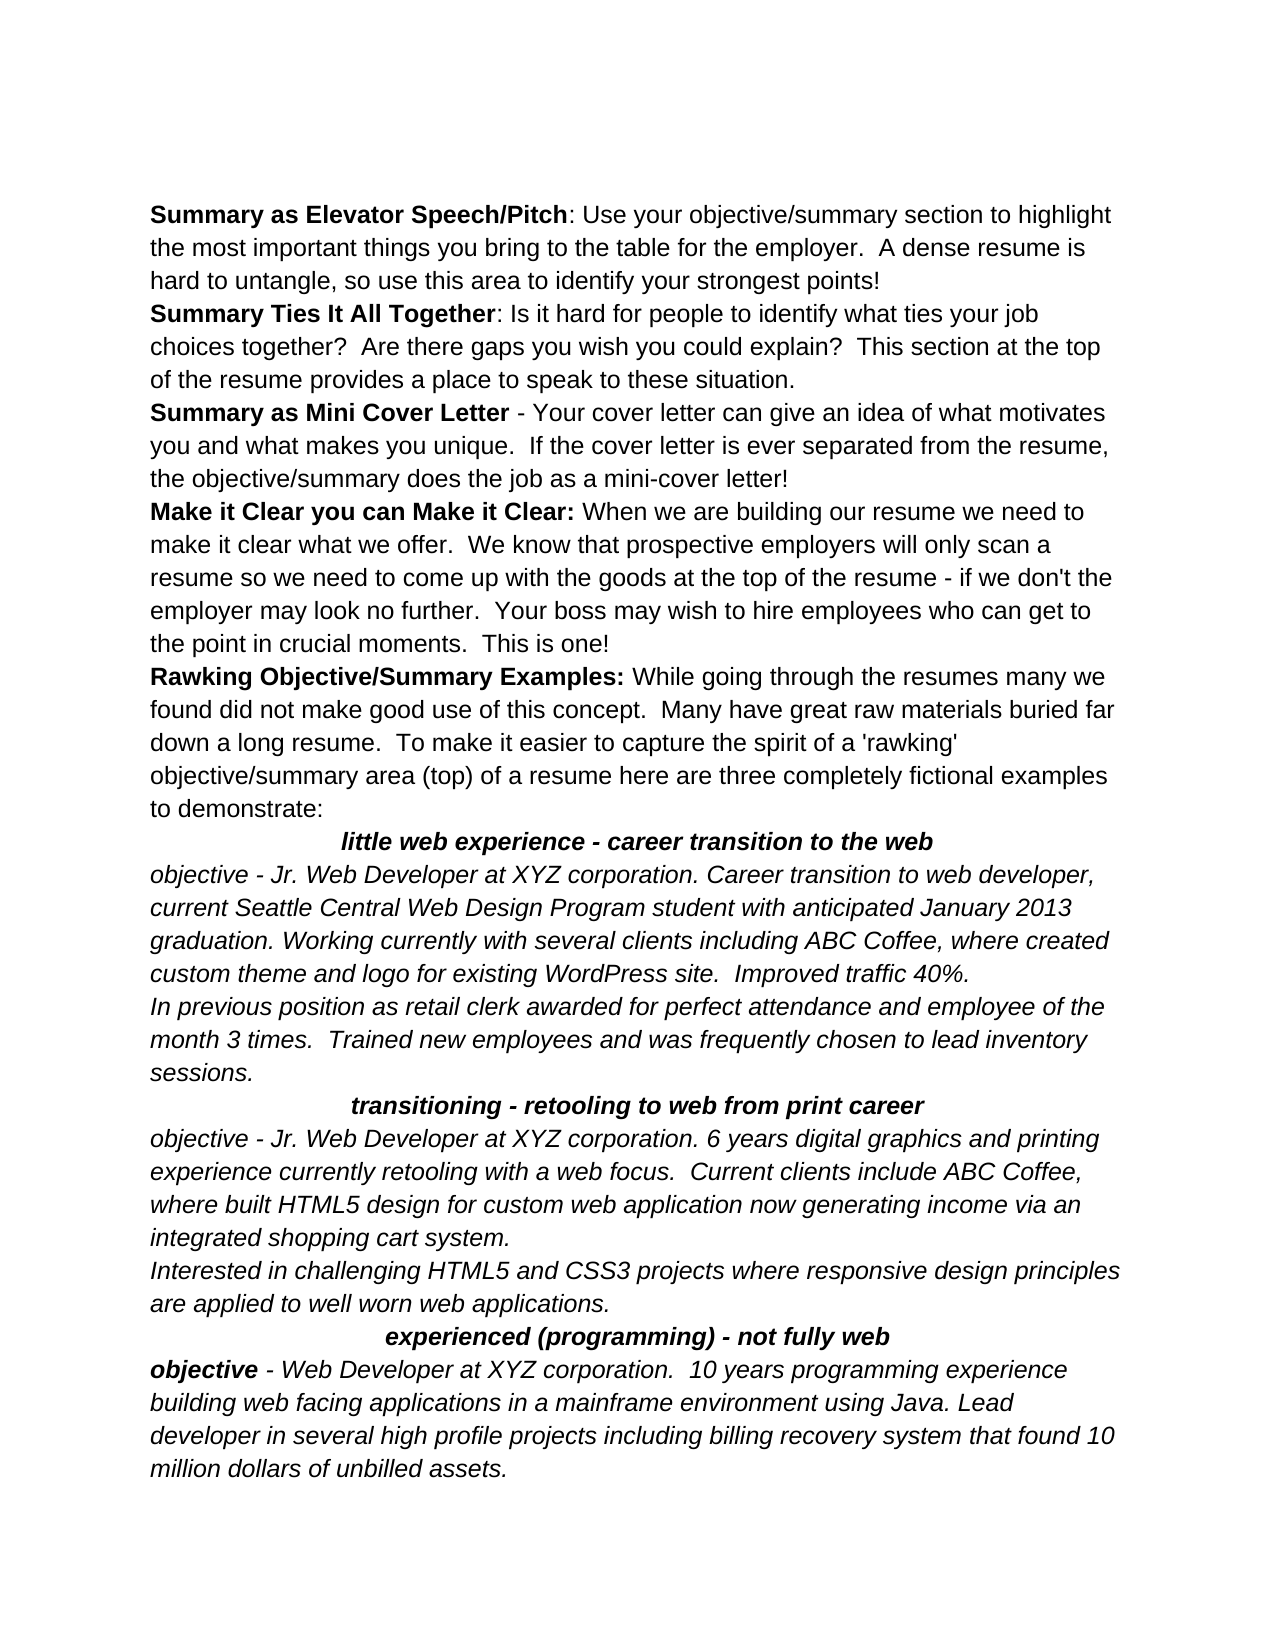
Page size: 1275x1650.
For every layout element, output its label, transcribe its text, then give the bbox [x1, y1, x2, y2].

text experienced (programming) - not fully web [150, 1322, 1125, 1351]
text Summary Ties It All Together: Is it hard for people to identify what ties your job choices together? Are there gaps you wish you could explain? This section at the top of the resume provides a place to speak to these situation. [150, 299, 1125, 393]
text In previous position as retail clerk awarded for perfect attendance and employee of the month 3 times. Trained new employees and was frequently chosen to lead inventory sessions. [150, 992, 1125, 1087]
text Make it Clear you can Make it Clear: When we are building our resume we need to make it clear what we offer. We know that prospective employers will only scan a resume so we need to come up with the goods at the top of the resume - if we don't the employer may look no further. Your boss may wish to hire employees who can get to the point in crucial moments. This is one! [150, 497, 1125, 658]
text transitioning - retooling to web from print career [150, 1091, 1125, 1120]
text objective - Jr. Web Developer at XYZ corporation. 6 years digital graphics and printing experience currently retooling with a web focus. Current clients include ABC Coffee, where built HTML5 design for custom web application now generating income via an integrated shopping cart system. [150, 1124, 1125, 1252]
text Rawking Objective/Summary Examples: While going through the resumes many we found did not make good use of this concept. Many have great raw materials buried far down a long resume. To make it easier to capture the spirit of a 'rawking' objective/summary area (top) of a resume here are three completely fictional examples to demonstrate: [150, 662, 1125, 823]
text Summary as Elevator Speech/Pitch: Use your objective/summary section to highlight the most important things you bring to the table for the employer. A dense resume is hard to untangle, so use this area to identify your strongest points! [150, 199, 1125, 294]
text little web experience - career transition to the web [150, 827, 1125, 856]
text objective - Jr. Web Developer at XYZ corporation. Career transition to web developer, current Seattle Central Web Design Program student with anticipated January 2013 graduation. Working currently with several clients including ABC Coffee, where created custom theme and logo for existing WordPress site. Improved traffic 40%. [150, 860, 1125, 988]
text Interested in challenging HTML5 and CSS3 projects where responsive design principles are applied to well worn web applications. [150, 1256, 1125, 1318]
text objective - Web Developer at XYZ corporation. 10 years programming experience building web facing applications in a mainframe environment using Java. Lead developer in several high profile projects including billing recovery system that found 10 million dollars of unbilled assets. [150, 1355, 1125, 1483]
text Summary as Mini Cover Letter - Your cover letter can give an idea of what motivates you and what makes you unique. If the cover letter is ever separated from the resume, the objective/summary does the job as a mini-cover letter! [150, 398, 1125, 492]
